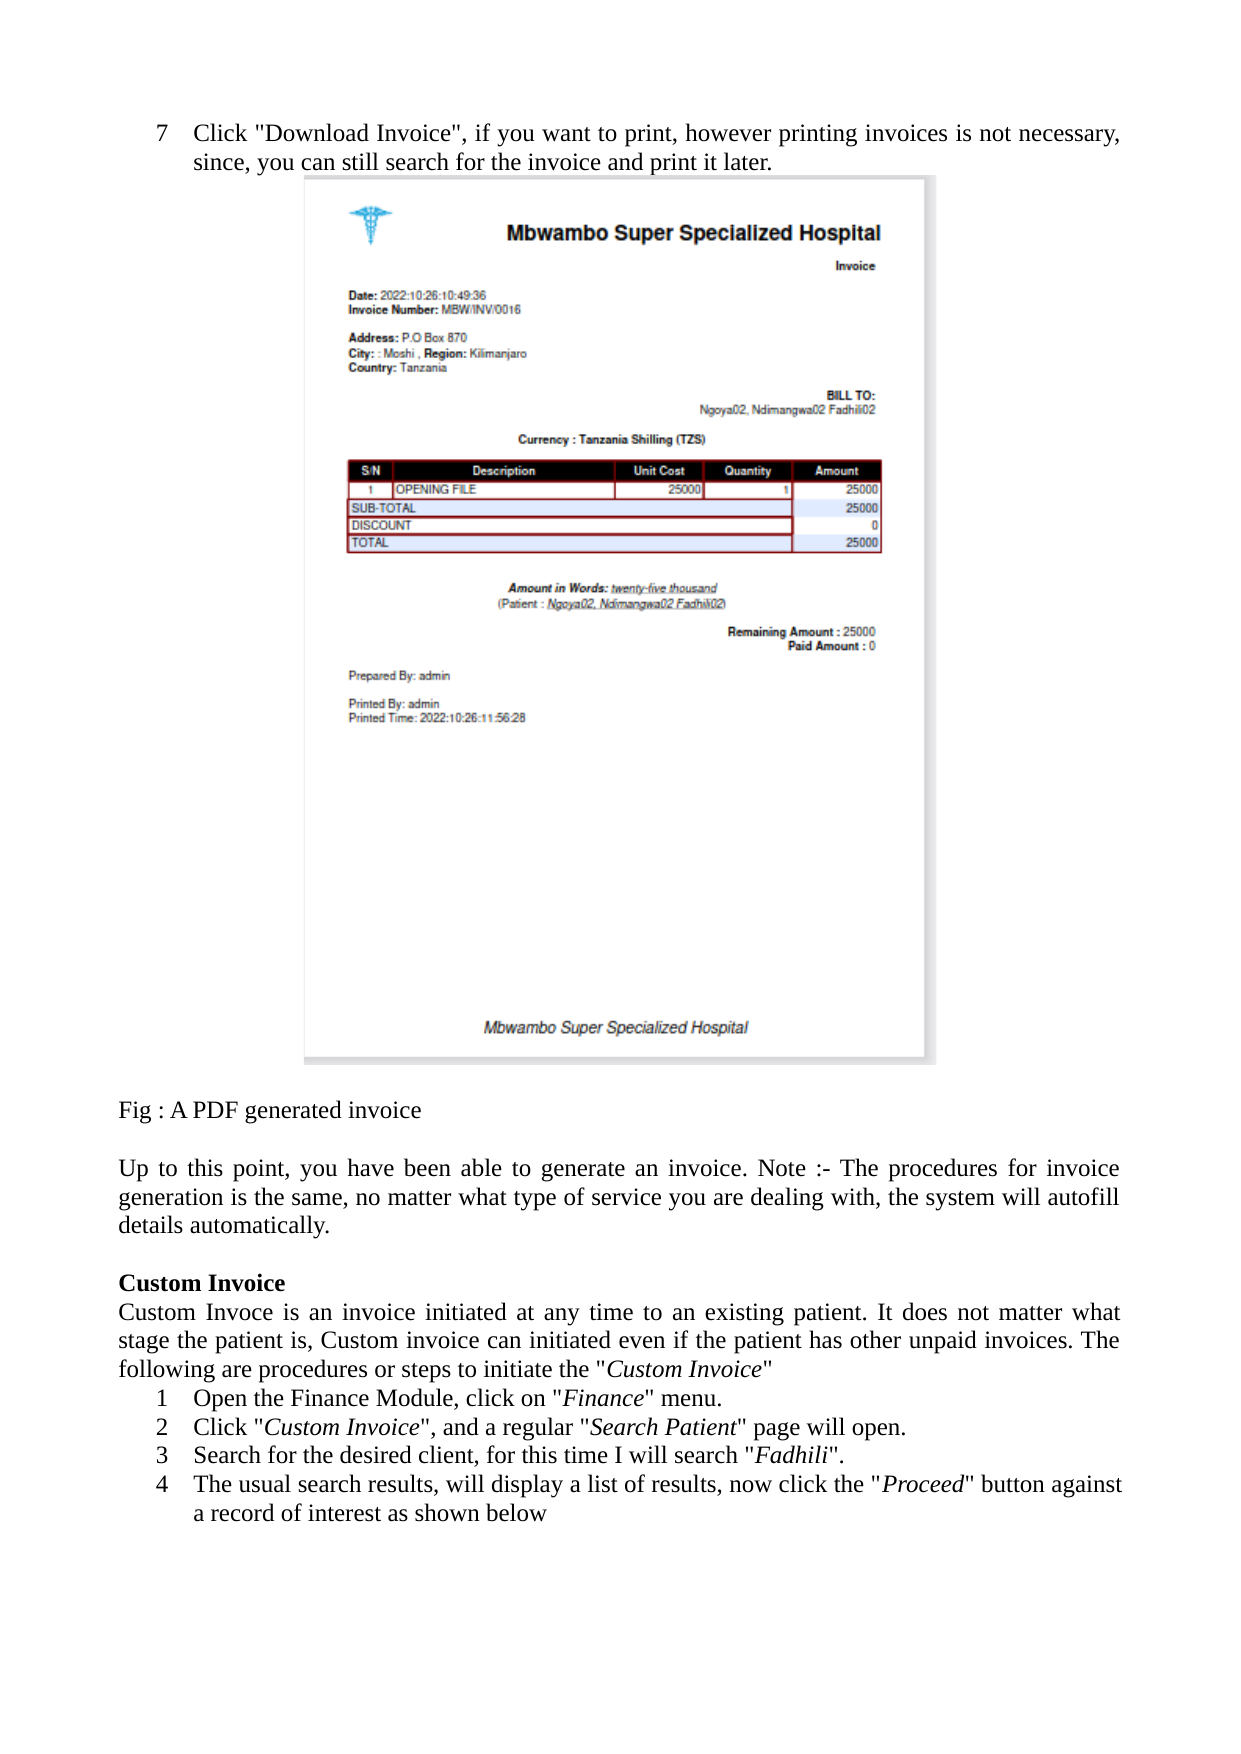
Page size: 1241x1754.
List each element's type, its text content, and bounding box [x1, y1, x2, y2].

text Custom Invoce is an invoice initiated at any time to an existing patient. It does not matter what stage the patient is, Custom invoice can initiated even if the patient has other unpaid invoices. The following are procedures or steps to initiate the "Custom Invoice" [118, 1297, 1122, 1383]
text Up to this point, you have been able to generate an invoice. Note :- The procedures for invoice generation is the same, no matter what type of service you are dealing with, the system will autofill details automatically. [118, 1153, 1122, 1239]
list The usual search results, will display a list of results, now click the "Proceed" button against a record of interest as shown below [156, 1469, 1122, 1527]
list Click "Custom Invoice", and a regular "Search Patient" page will open. [156, 1412, 1122, 1441]
text Custom Invoice [118, 1268, 1122, 1297]
list Search for the desired client, for this time I will search "Fadhili". [156, 1441, 1122, 1469]
text Fig : A PDF generated invoice [118, 1096, 1122, 1124]
list Open the Finance Module, click on "Finance" menu. [156, 1383, 1122, 1412]
list Click "Download Invoice", if you want to print, however printing invoices is not necessary, since, you can still search for the invoice and print it later. [156, 118, 1122, 176]
picture [303, 175, 937, 1065]
